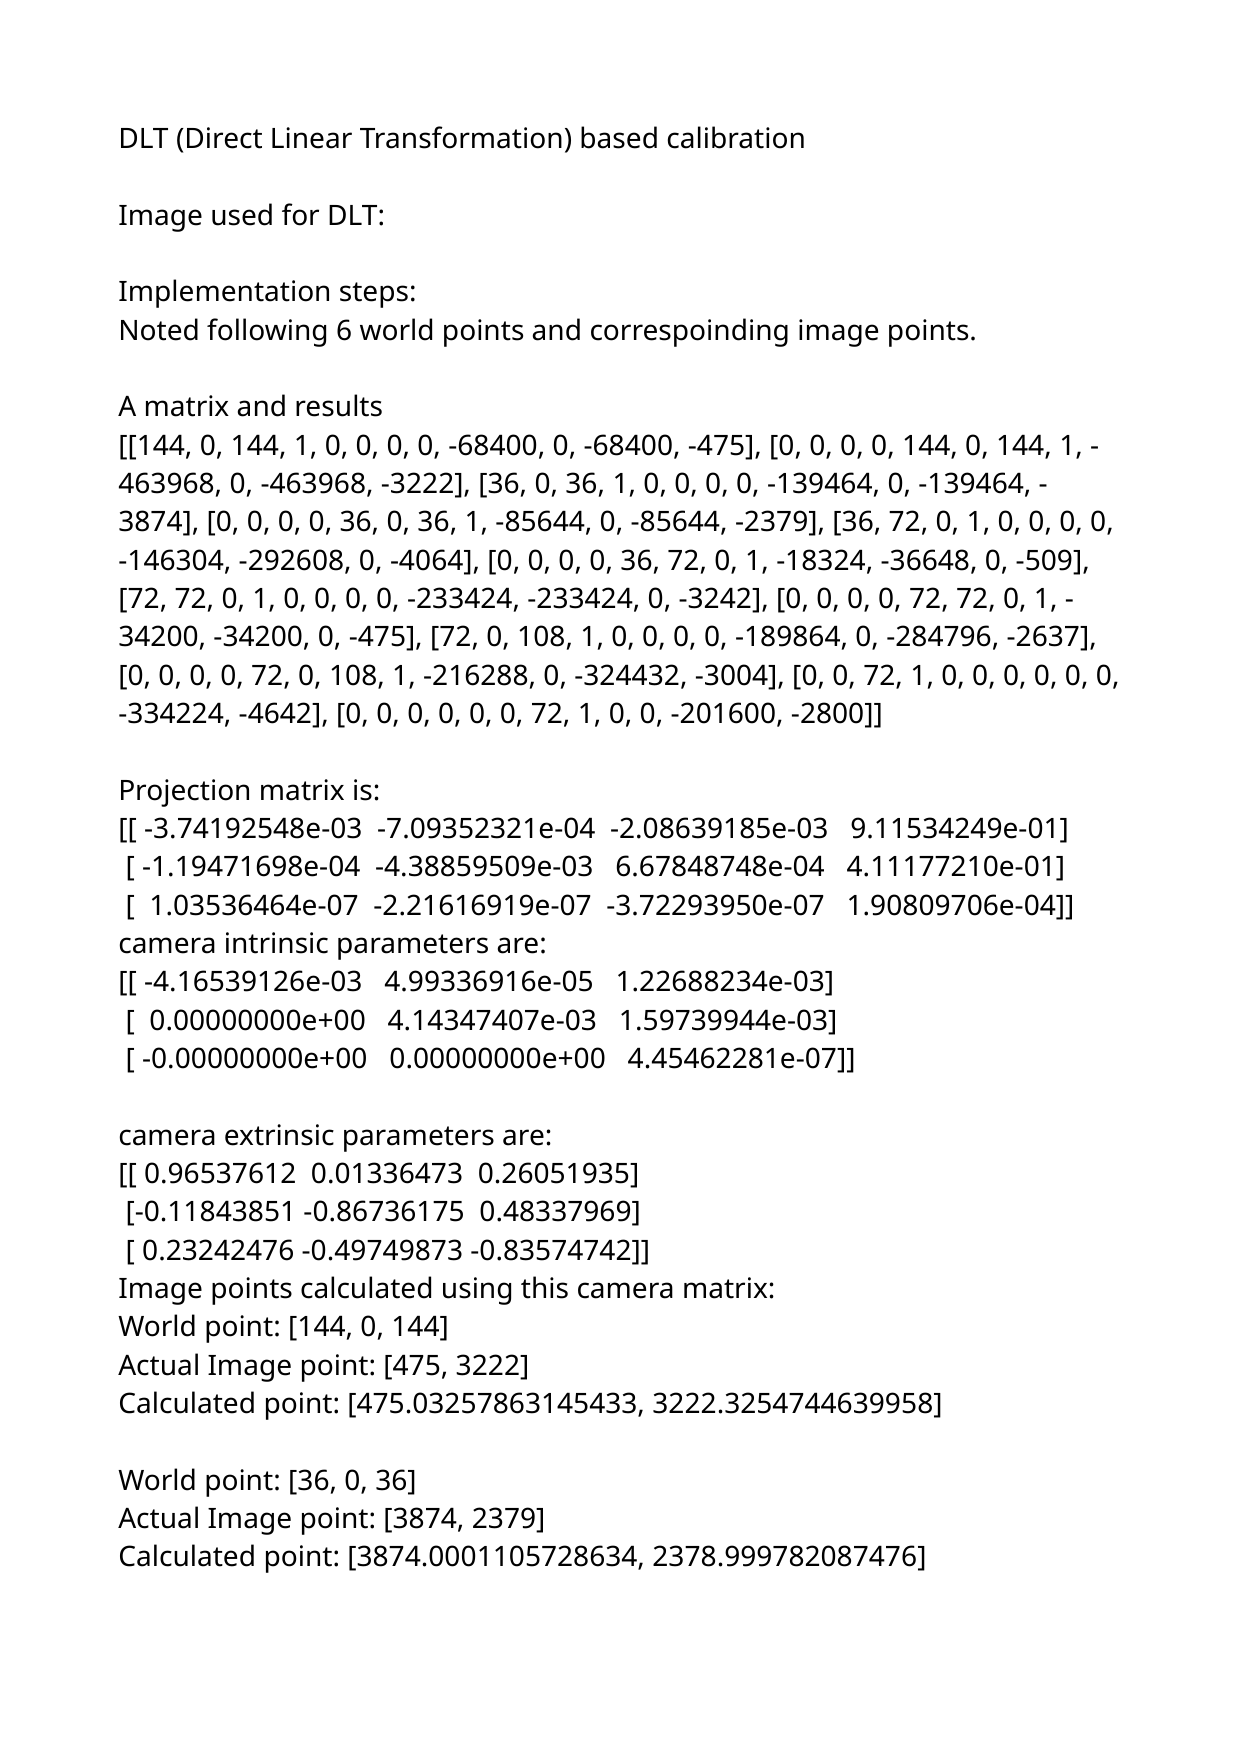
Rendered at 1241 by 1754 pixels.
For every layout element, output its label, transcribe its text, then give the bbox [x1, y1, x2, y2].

text camera extrinsic parameters are: [118, 1115, 1122, 1153]
text [[144, 0, 144, 1, 0, 0, 0, 0, -68400, 0, -68400, -475], [0, 0, 0, 0, 144, 0, 144, 1, -463968, 0, -463968, -3222], [36, 0, 36, 1, 0, 0, 0, 0, -139464, 0, -139464, -3874], [0, 0, 0, 0, 36, 0, 36, 1, -85644, 0, -85644, -2379], [36, 72, 0, 1, 0, 0, 0, 0, -146304, -292608, 0, -4064], [0, 0, 0, 0, 36, 72, 0, 1, -18324, -36648, 0, -509], [72, 72, 0, 1, 0, 0, 0, 0, -233424, -233424, 0, -3242], [0, 0, 0, 0, 72, 72, 0, 1, -34200, -34200, 0, -475], [72, 0, 108, 1, 0, 0, 0, 0, -189864, 0, -284796, -2637], [0, 0, 0, 0, 72, 0, 108, 1, -216288, 0, -324432, -3004], [0, 0, 72, 1, 0, 0, 0, 0, 0, 0, -334224, -4642], [0, 0, 0, 0, 0, 0, 72, 1, 0, 0, -201600, -2800]] [118, 425, 1122, 731]
text Image points calculated using this camera matrix: [118, 1268, 1122, 1306]
text camera intrinsic parameters are: [118, 923, 1122, 961]
text Image used for DLT: [118, 195, 1122, 233]
text [[ -3.74192548e-03 -7.09352321e-04 -2.08639185e-03 9.11534249e-01] [118, 808, 1122, 846]
text World point: [144, 0, 144] [118, 1306, 1122, 1345]
text Calculated point: [3874.0001105728634, 2378.999782087476] [118, 1536, 1122, 1575]
text DLT (Direct Linear Transformation) based calibration [118, 118, 1122, 156]
text [ -0.00000000e+00 0.00000000e+00 4.45462281e-07]] [118, 1038, 1122, 1076]
text A matrix and results [118, 386, 1122, 425]
text Actual Image point: [3874, 2379] [118, 1498, 1122, 1536]
text Calculated point: [475.03257863145433, 3222.3254744639958] [118, 1383, 1122, 1421]
text [ 1.03536464e-07 -2.21616919e-07 -3.72293950e-07 1.90809706e-04]] [118, 885, 1122, 923]
text Projection matrix is: [118, 770, 1122, 808]
text Implementation steps: [118, 271, 1122, 310]
text [[ 0.96537612 0.01336473 0.26051935] [118, 1153, 1122, 1191]
text [ 0.23242476 -0.49749873 -0.83574742]] [118, 1230, 1122, 1268]
text World point: [36, 0, 36] [118, 1460, 1122, 1498]
text [ -1.19471698e-04 -4.38859509e-03 6.67848748e-04 4.11177210e-01] [118, 846, 1122, 885]
text Actual Image point: [475, 3222] [118, 1345, 1122, 1383]
text [ 0.00000000e+00 4.14347407e-03 1.59739944e-03] [118, 1000, 1122, 1038]
text [-0.11843851 -0.86736175 0.48337969] [118, 1191, 1122, 1230]
text Noted following 6 world points and correspoinding image points. [118, 310, 1122, 348]
text [[ -4.16539126e-03 4.99336916e-05 1.22688234e-03] [118, 961, 1122, 1000]
